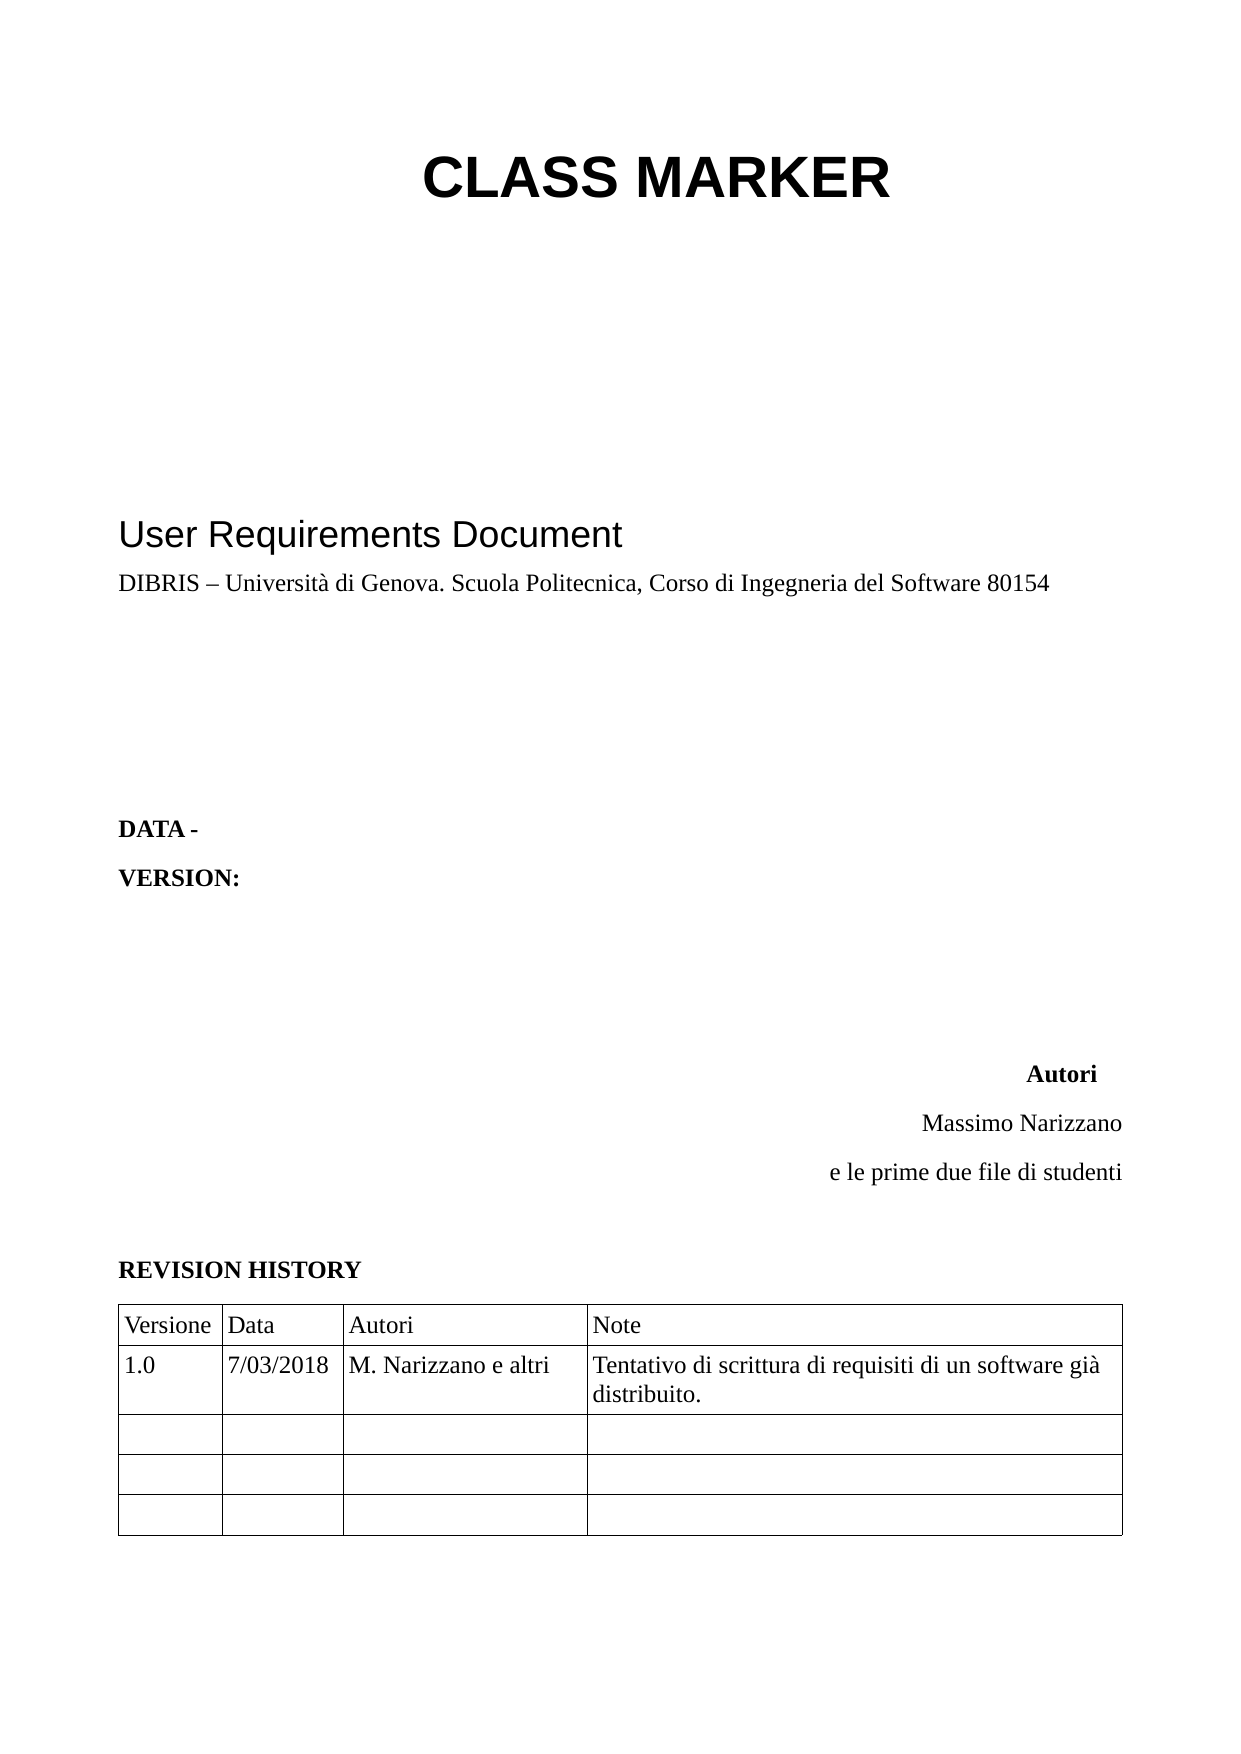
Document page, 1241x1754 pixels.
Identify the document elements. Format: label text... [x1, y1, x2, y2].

text DIBRIS – Università di Genova. Scuola Politecnica, Corso di Ingegneria del Software 80154 [118, 568, 1122, 597]
table_cell [223, 1495, 343, 1534]
table_cell 7/03/2018 [223, 1346, 343, 1414]
table_cell [588, 1415, 1122, 1454]
table_cell [588, 1455, 1122, 1494]
table_cell [223, 1415, 343, 1454]
text DATA - [118, 814, 1122, 842]
table_header Data [223, 1305, 343, 1344]
table_cell [119, 1415, 222, 1454]
text Autori [118, 1059, 1122, 1088]
text REVISION HISTORY [118, 1255, 1122, 1284]
text e le prime due file di studenti [118, 1157, 1122, 1186]
text VERSION: [118, 863, 1122, 891]
table_header Autori [344, 1305, 587, 1344]
table_cell [119, 1455, 222, 1494]
table_cell [344, 1455, 587, 1494]
table_cell M. Narizzano e altri [344, 1346, 587, 1414]
text Massimo Narizzano [118, 1108, 1122, 1137]
subtitle User Requirements Document [118, 513, 1122, 556]
table_cell [344, 1415, 587, 1454]
table_header Note [588, 1305, 1122, 1344]
title CLASS MARKER [118, 143, 1122, 210]
table_cell Tentativo di scrittura di requisiti di un software già distribuito. [588, 1346, 1122, 1414]
table_header Versione [119, 1305, 222, 1344]
table_cell [344, 1495, 587, 1534]
table_cell [223, 1455, 343, 1494]
table_cell [588, 1495, 1122, 1534]
table_cell 1.0 [119, 1346, 222, 1414]
table_cell [119, 1495, 222, 1534]
